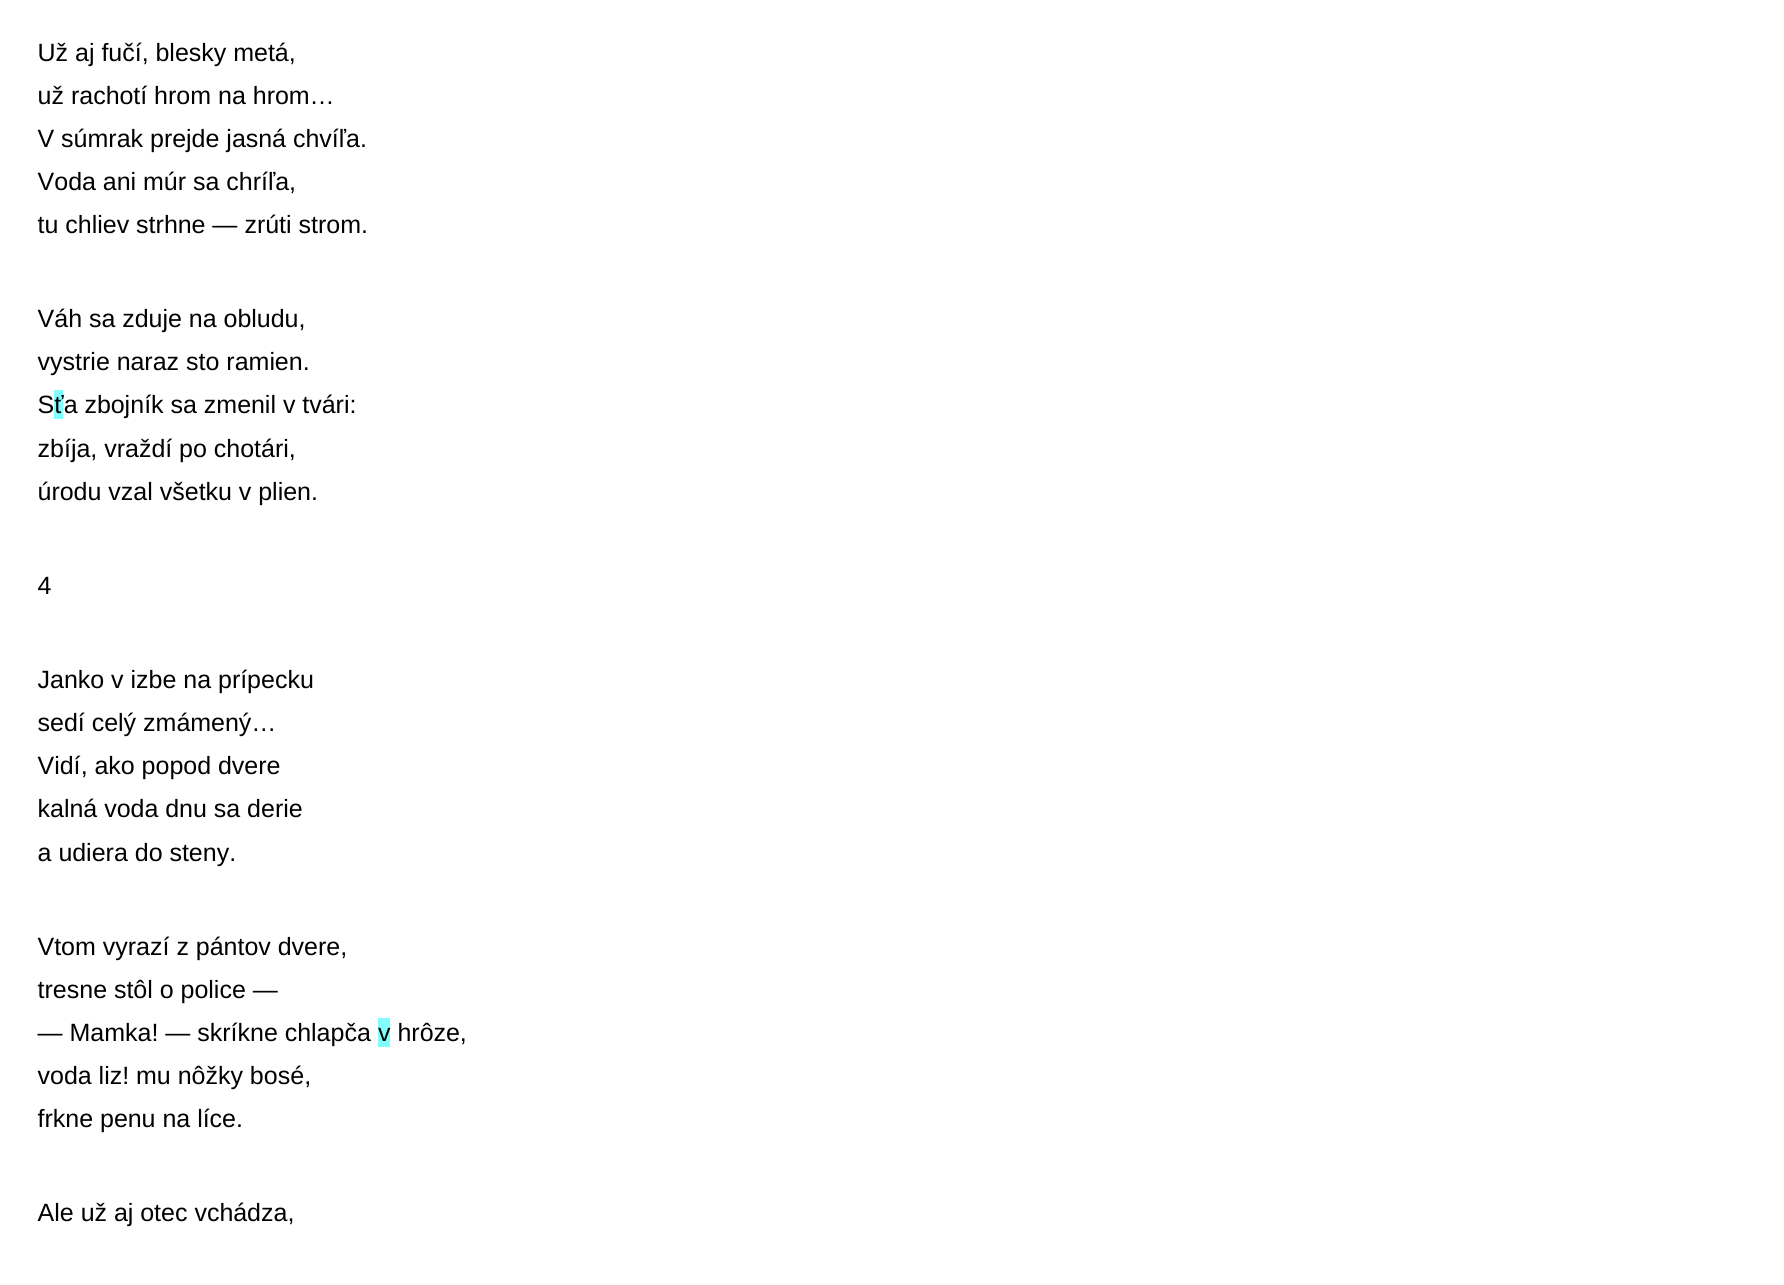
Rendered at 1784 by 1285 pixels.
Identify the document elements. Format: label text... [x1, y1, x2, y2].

text zbíja, vraždí po chotári, [37, 433, 1130, 462]
text tu chliev strhne — zrúti strom. [37, 210, 1130, 239]
text Vtom vyrazí z pántov dvere, [37, 932, 1130, 960]
text a udiera do steny. [37, 837, 1130, 866]
text Sťa zbojník sa zmenil v tvári: [37, 390, 1130, 419]
text frkne penu na líce. [37, 1104, 1130, 1133]
text tresne stôl o police — [37, 975, 1130, 1003]
text úrodu vzal všetku v plien. [37, 477, 1130, 505]
text kalná voda dnu sa derie [37, 794, 1130, 823]
text — Mamka! — skríkne chlapča v hrôze, [37, 1018, 1130, 1047]
text sedí celý zmámený… [37, 708, 1130, 737]
text Janko v izbe na prípecku [37, 665, 1130, 694]
text Voda ani múr sa chríľa, [37, 167, 1130, 196]
text vystrie naraz sto ramien. [37, 347, 1130, 376]
text Už aj fučí, blesky metá, [37, 37, 1130, 66]
text V súmrak prejde jasná chvíľa. [37, 124, 1130, 152]
text Váh sa zduje na obludu, [37, 304, 1130, 333]
text Ale už aj otec vchádza, [37, 1198, 1130, 1227]
text Vidí, ako popod dvere [37, 751, 1130, 780]
text už rachotí hrom na hrom… [37, 81, 1130, 109]
text 4 [37, 571, 1130, 599]
text voda liz! mu nôžky bosé, [37, 1061, 1130, 1090]
